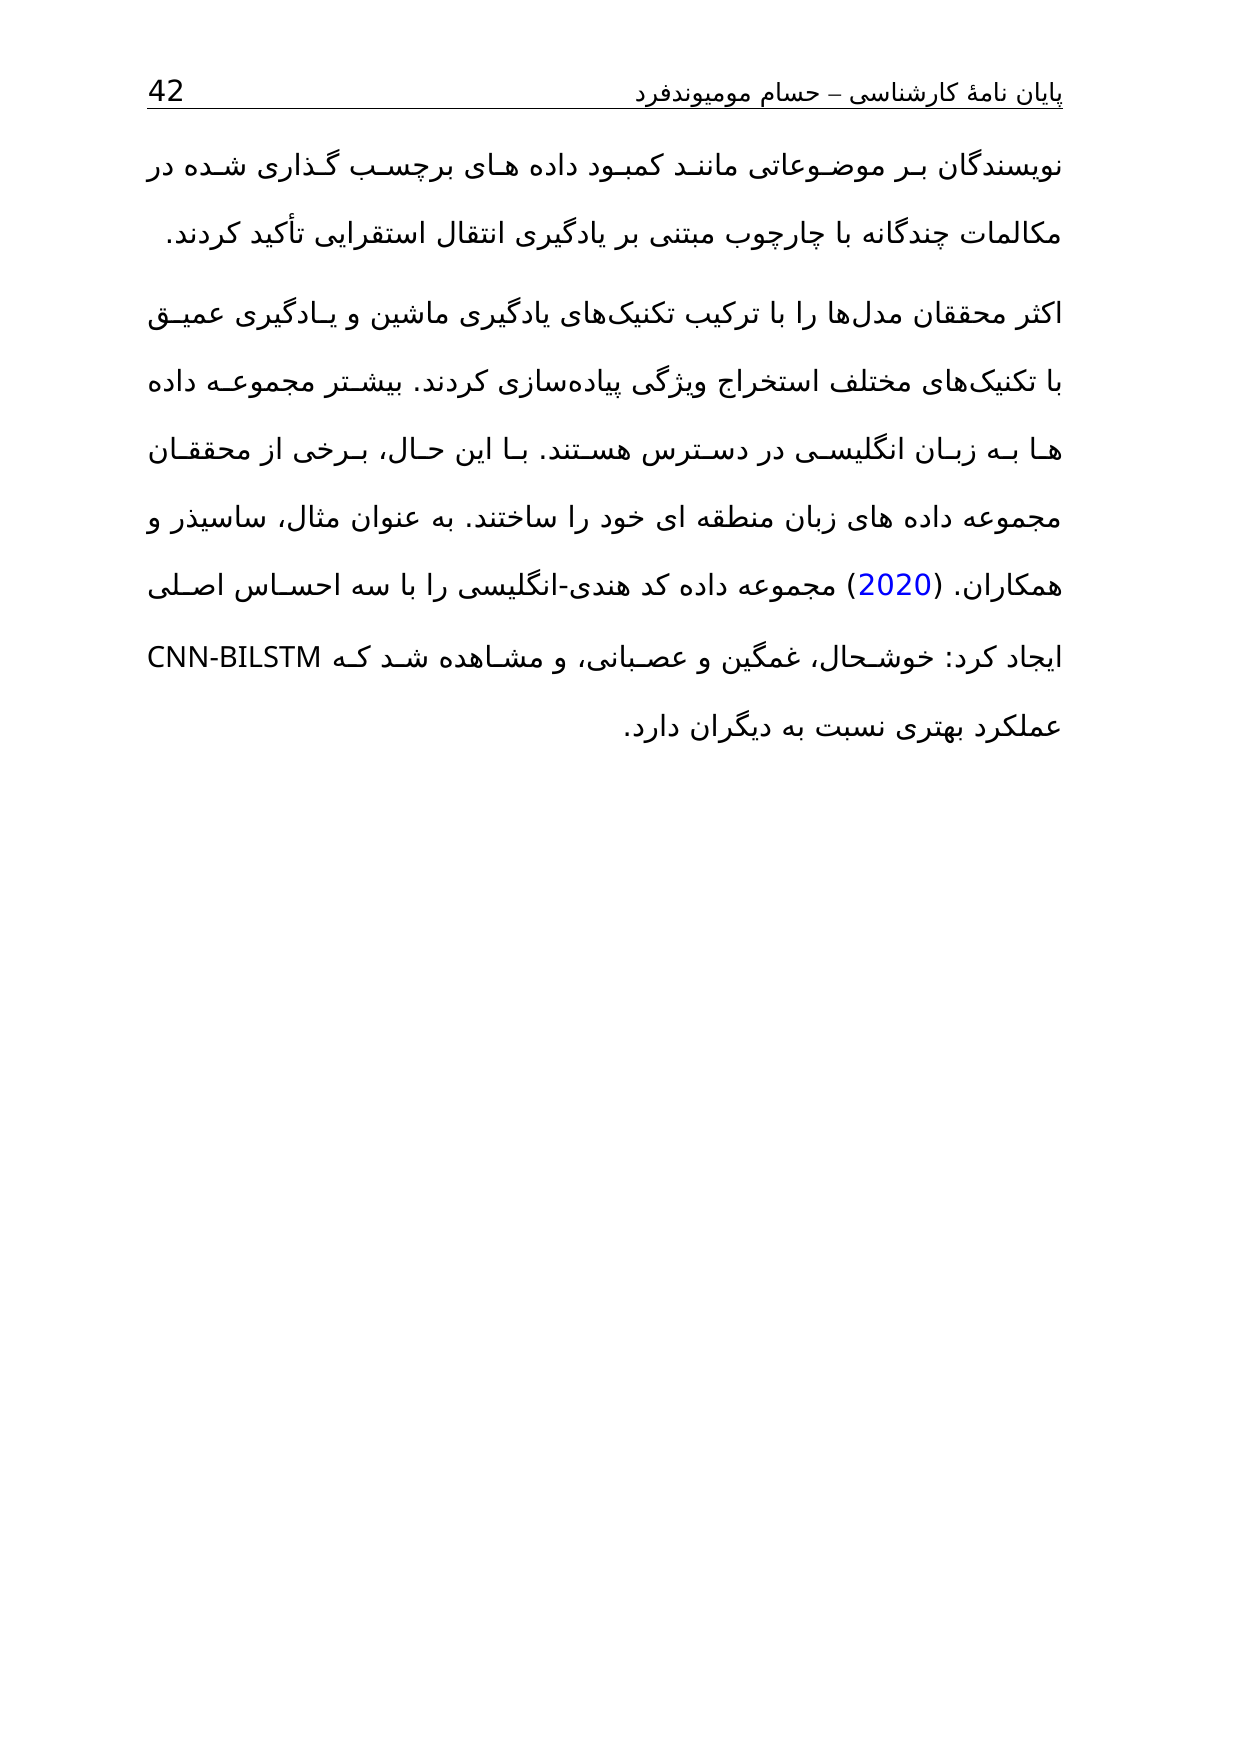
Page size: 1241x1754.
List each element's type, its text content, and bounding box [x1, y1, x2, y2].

text مدل بر روی دو مجموعه داده انگلیسی مختلف: SemEval-2018، تجزیه و تحلیل احساسات، و یک مجموعه داده هندی با برچسب‌های مثبت، خنثی، درگیری و منفی. آنها امتیاز 0.53 f1 را با استفاده از یادگیری انتقال و 0.47 با استفاده از مدل های پایه CNN و Bi-LSTM با جاسازی کلمه متقابل زبانی به دست آوردند. هزاریکا و همکاران (2020) یک مدل TL-ERC ایجاد کرد که در آن مدل از قبل بر روی مکالمات چند نوبتی منبع آموزش داده شد و سپس بر روی وظیفه طبقه بندی احساسات در پیام های رد و بدل شده منتقل شد. نویسندگان بر موضوعاتی مانند کمبود داده های برچسب گذاری شده در مکالمات چندگانه با چارچوب مبتنی بر یادگیری انتقال استقرایی تأکید کردند. [147, 148, 1063, 250]
text اکثر محققان مدل‌ها را با ترکیب تکنیک‌های یادگیری ماشین و یادگیری عمیق با تکنیک‌های مختلف استخراج ویژگی پیاده‌سازی کردند. بیشتر مجموعه داده ها به زبان انگلیسی در دسترس هستند. با این حال، برخی از محققان مجموعه داده های زبان منطقه ای خود را ساختند. به عنوان مثال، ساسیذر و همکاران. (2020) مجموعه داده کد هندی-انگلیسی را با سه احساس اصلی ایجاد کرد: خوشحال، غمگین و عصبانی، و مشاهده شد که CNN-BILSTM عملکرد بهتری نسبت به دیگران دارد. [147, 296, 1063, 743]
